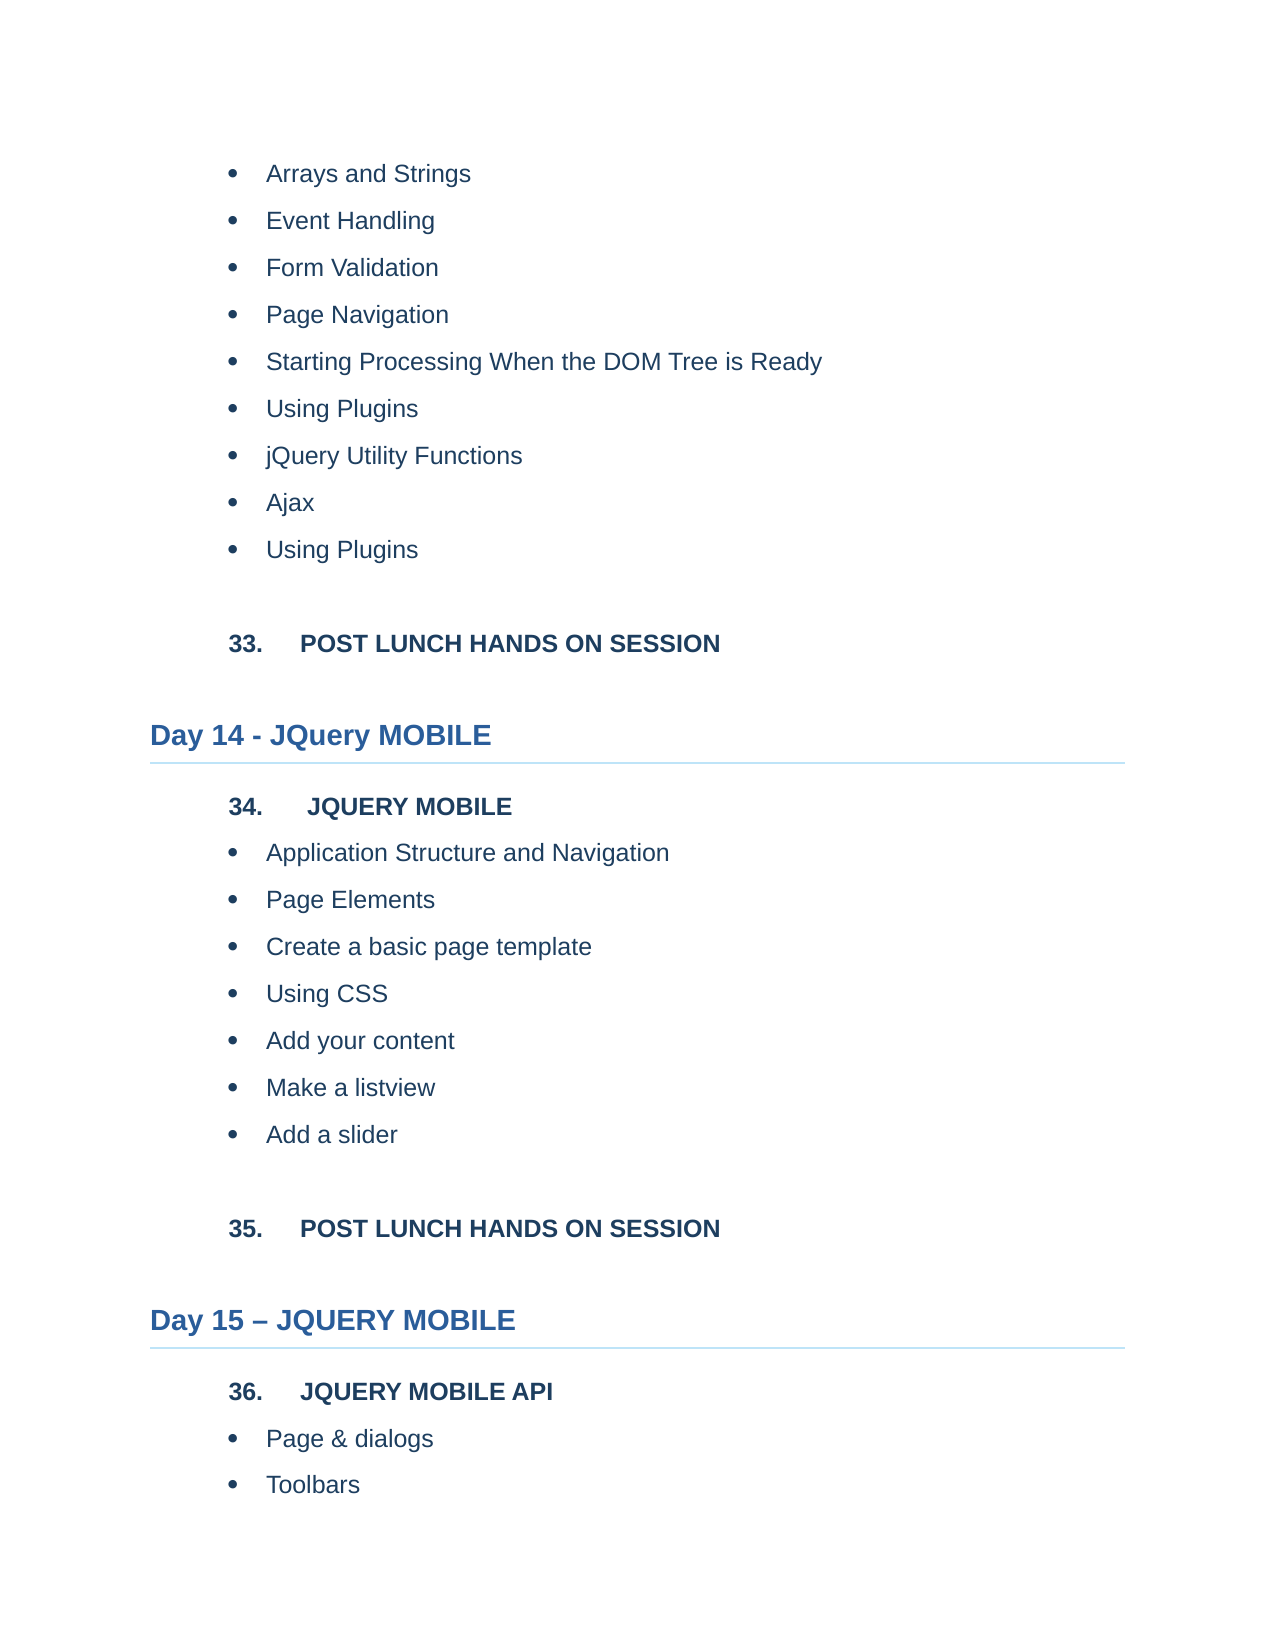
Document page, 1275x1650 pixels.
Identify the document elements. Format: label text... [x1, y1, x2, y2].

list jQuery Utility Functions [228, 432, 1125, 470]
list Using CSS [228, 970, 1125, 1008]
list Using Plugins [228, 385, 1125, 423]
text Day 15 – JQUERY MOBILE [150, 1299, 1125, 1347]
list Toolbars [228, 1461, 1125, 1499]
list Page & dialogs [228, 1414, 1125, 1452]
list Event Handling [228, 197, 1125, 235]
list Using Plugins [228, 526, 1125, 564]
list Ajax [228, 479, 1125, 517]
list jQuery Mobile [228, 782, 1125, 820]
list Starting Processing When the DOM Tree is Ready [228, 338, 1125, 376]
list Form Validation [228, 244, 1125, 282]
list Application Structure and Navigation [228, 829, 1125, 867]
list jQuery Mobile API [228, 1367, 1125, 1405]
list Arrays and Strings [228, 150, 1125, 188]
list Add a slider [228, 1111, 1125, 1149]
list Page Elements [228, 876, 1125, 914]
list POST LUNCH Hands on session [228, 1205, 1125, 1243]
list Make a listview [228, 1064, 1125, 1102]
list POST LUNCH Hands on session [228, 620, 1125, 658]
list Add your content [228, 1017, 1125, 1055]
text Day 14 - JQuery MOBILE [150, 714, 1125, 762]
list Page Navigation [228, 291, 1125, 329]
list Create a basic page template [228, 923, 1125, 961]
